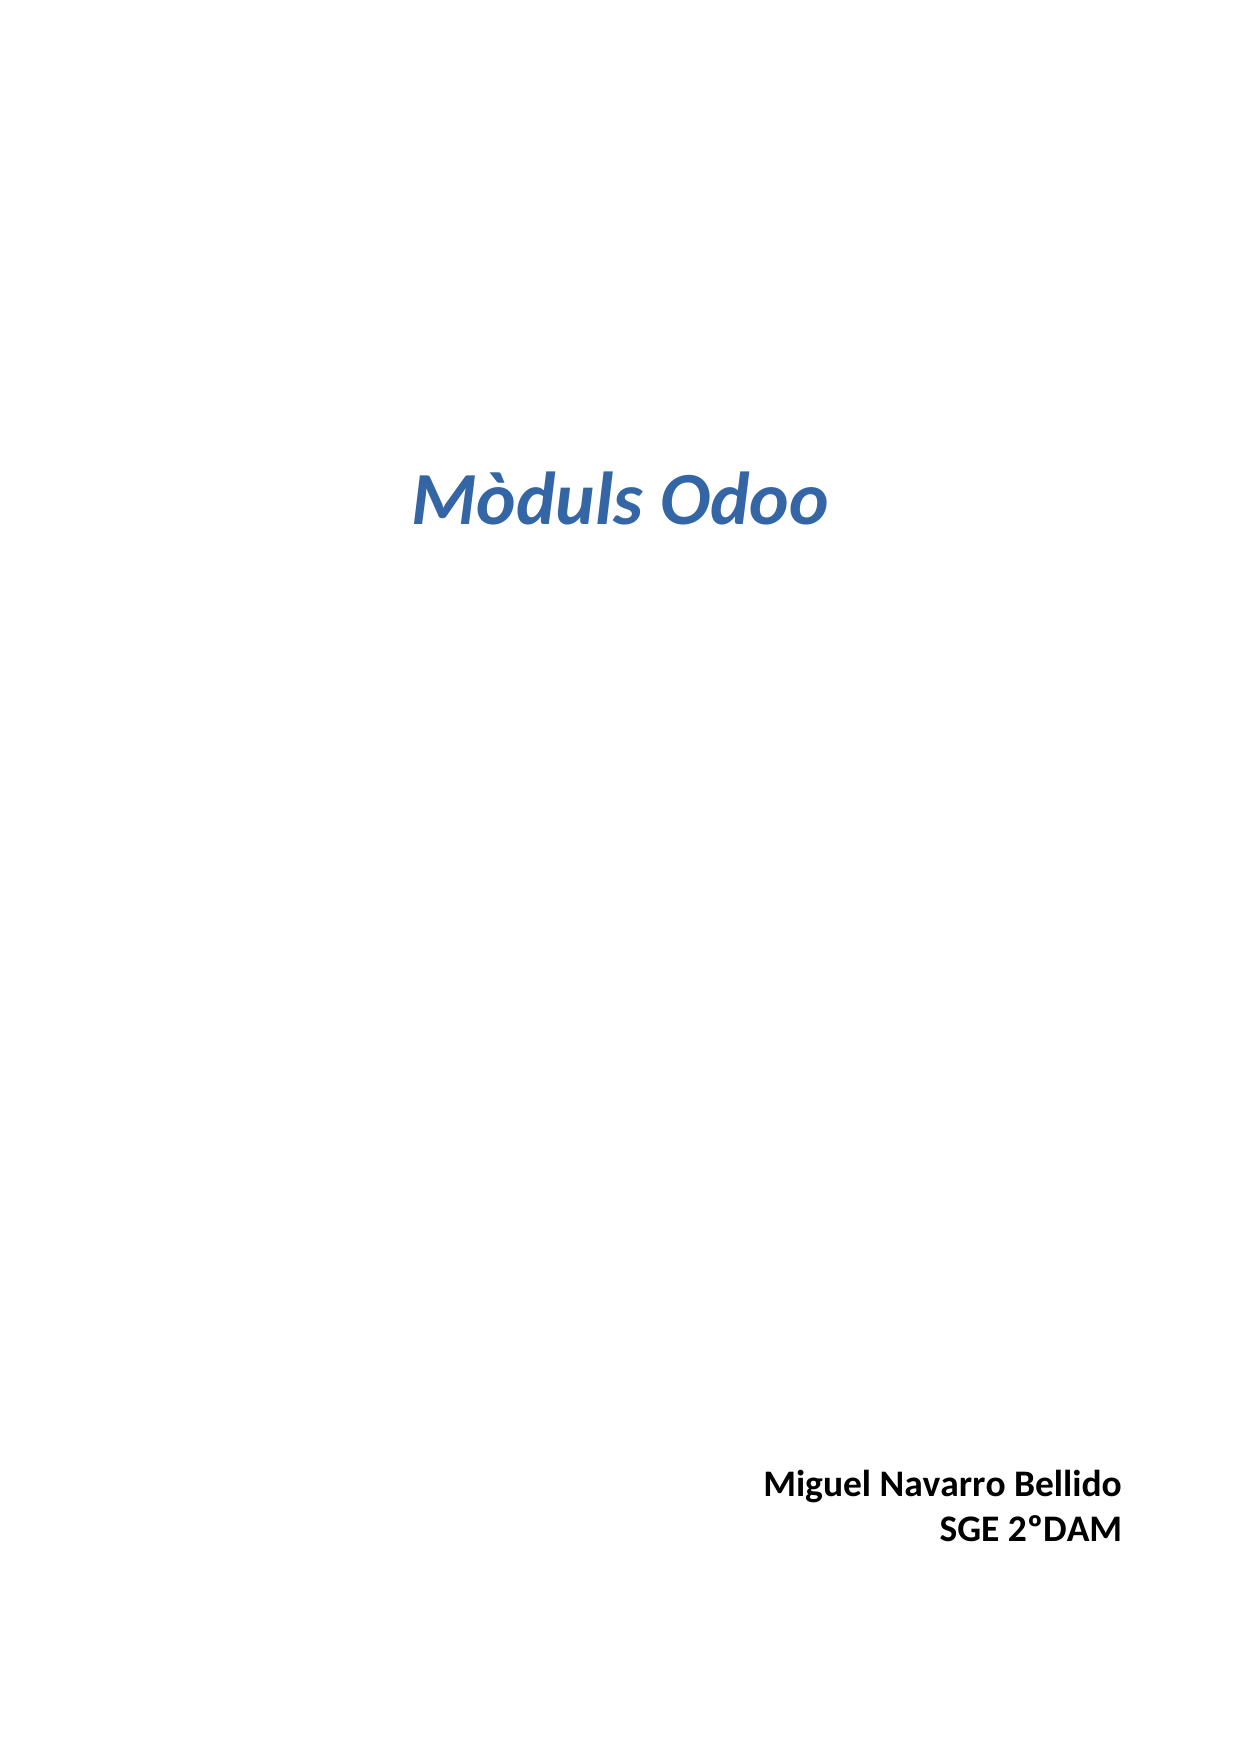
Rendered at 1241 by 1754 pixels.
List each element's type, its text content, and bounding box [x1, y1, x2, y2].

text Miguel Navarro Bellido [118, 1459, 1122, 1505]
text Mòduls Odoo [118, 451, 1122, 543]
text SGE 2ºDAM [118, 1505, 1122, 1551]
